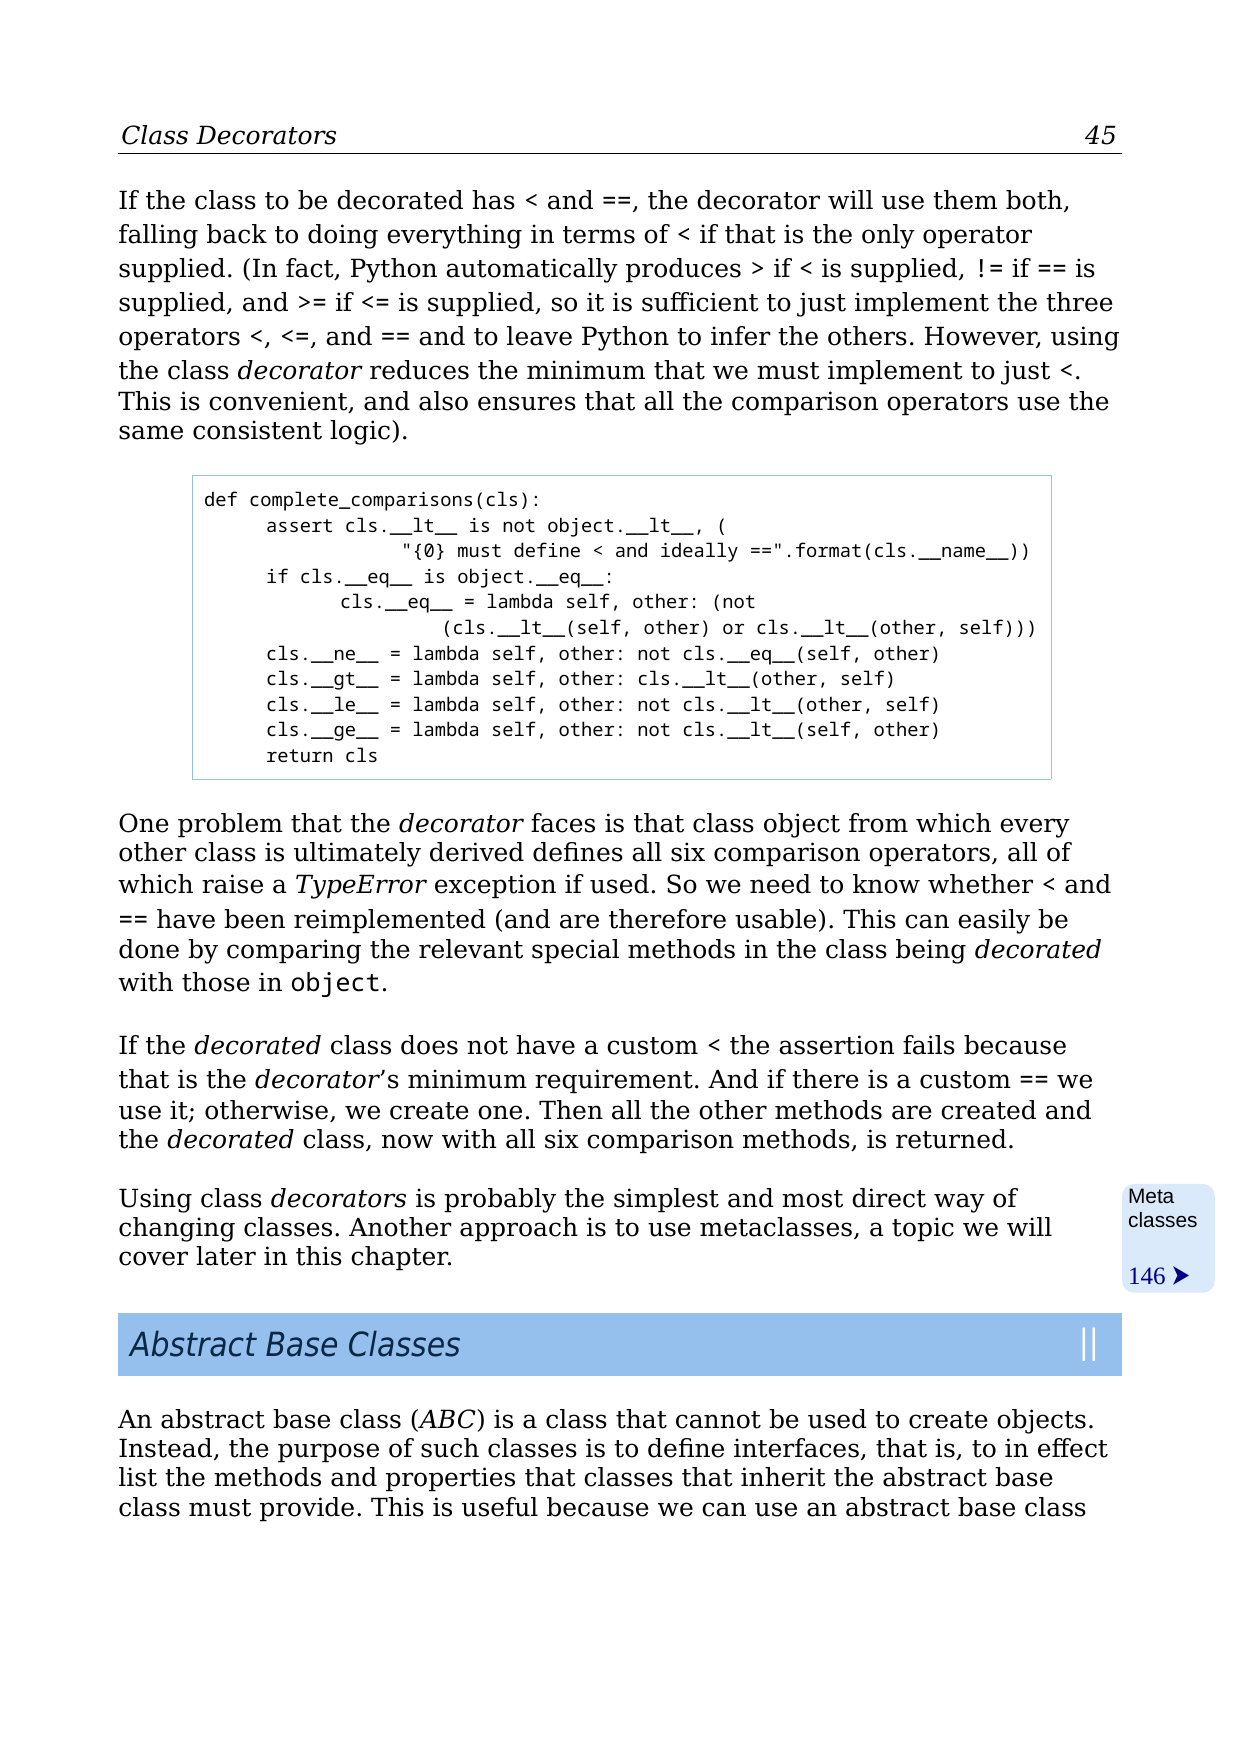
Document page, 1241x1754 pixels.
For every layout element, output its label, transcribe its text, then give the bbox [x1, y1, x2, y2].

text cls.__ne__ = lambda self, other: not cls.__eq__(self, other) [193, 628, 1051, 653]
text cls.__gt__ = lambda self, other: cls.__lt__(other, self) [193, 653, 1051, 679]
text cls.__eq__ = lambda self, other: (not [193, 577, 1051, 602]
text cls.__ge__ = lambda self, other: not cls.__lt__(self, other) [193, 704, 1051, 730]
subtitle Abstract Base Classes [118, 1313, 1122, 1376]
text cls.__le__ = lambda self, other: not cls.__lt__(other, self) [193, 679, 1051, 704]
text (cls.__lt__(self, other) or cls.__lt__(other, self))) [193, 602, 1051, 628]
text One problem that the decorator faces is that class object from which every other class is ultimately derived defines all six comparison operators, all of which raise a TypeError exception if used. So we need to know whether < and == have been reimplemented (and are therefore usable). This can easily be done by comparing the relevant special methods in the class being decorated with those in object. [118, 809, 1122, 998]
text "{0} must define < and ideally ==".format(cls.__name__)) [193, 526, 1051, 551]
text || [1063, 1322, 1098, 1361]
text if cls.__eq__ is object.__eq__: [193, 551, 1051, 577]
text An abstract base class (ABC) is a class that cannot be used to create objects. Instead, the purpose of such classes is to define interfaces, that is, to in effect list the methods and properties that classes that inherit the abstract base class must provide. This is useful because we can use an abstract base class [118, 1405, 1122, 1522]
text def complete_comparisons(cls): [193, 476, 1051, 500]
text If the decorated class does not have a custom < the assertion fails because that is the decorator’s minimum requirement. And if there is a custom == we use it; otherwise, we create one. Then all the other methods are created and the decorated class, now with all six comparison methods, is returned. [118, 1028, 1122, 1154]
text assert cls.__lt__ is not object.__lt__, ( [193, 500, 1051, 526]
text Using class decorators is probably the simplest and most direct way of changing classes. Another approach is to use metaclasses, a topic we will cover later in this chapter. [118, 1184, 1122, 1271]
text return cls [193, 730, 1051, 779]
text If the class to be decorated has < and ==, the decorator will use them both, falling back to doing everything in terms of < if that is the only operator supplied. (In fact, Python automatically produces > if < is supplied, != if == is supplied, and >= if <= is supplied, so it is sufficient to just implement the three operators <, <=, and == and to leave Python to infer the others. However, using the class decorator reduces the minimum that we must implement to just <. This is convenient, and also ensures that all the comparison operators use the same consistent logic). [118, 183, 1122, 445]
